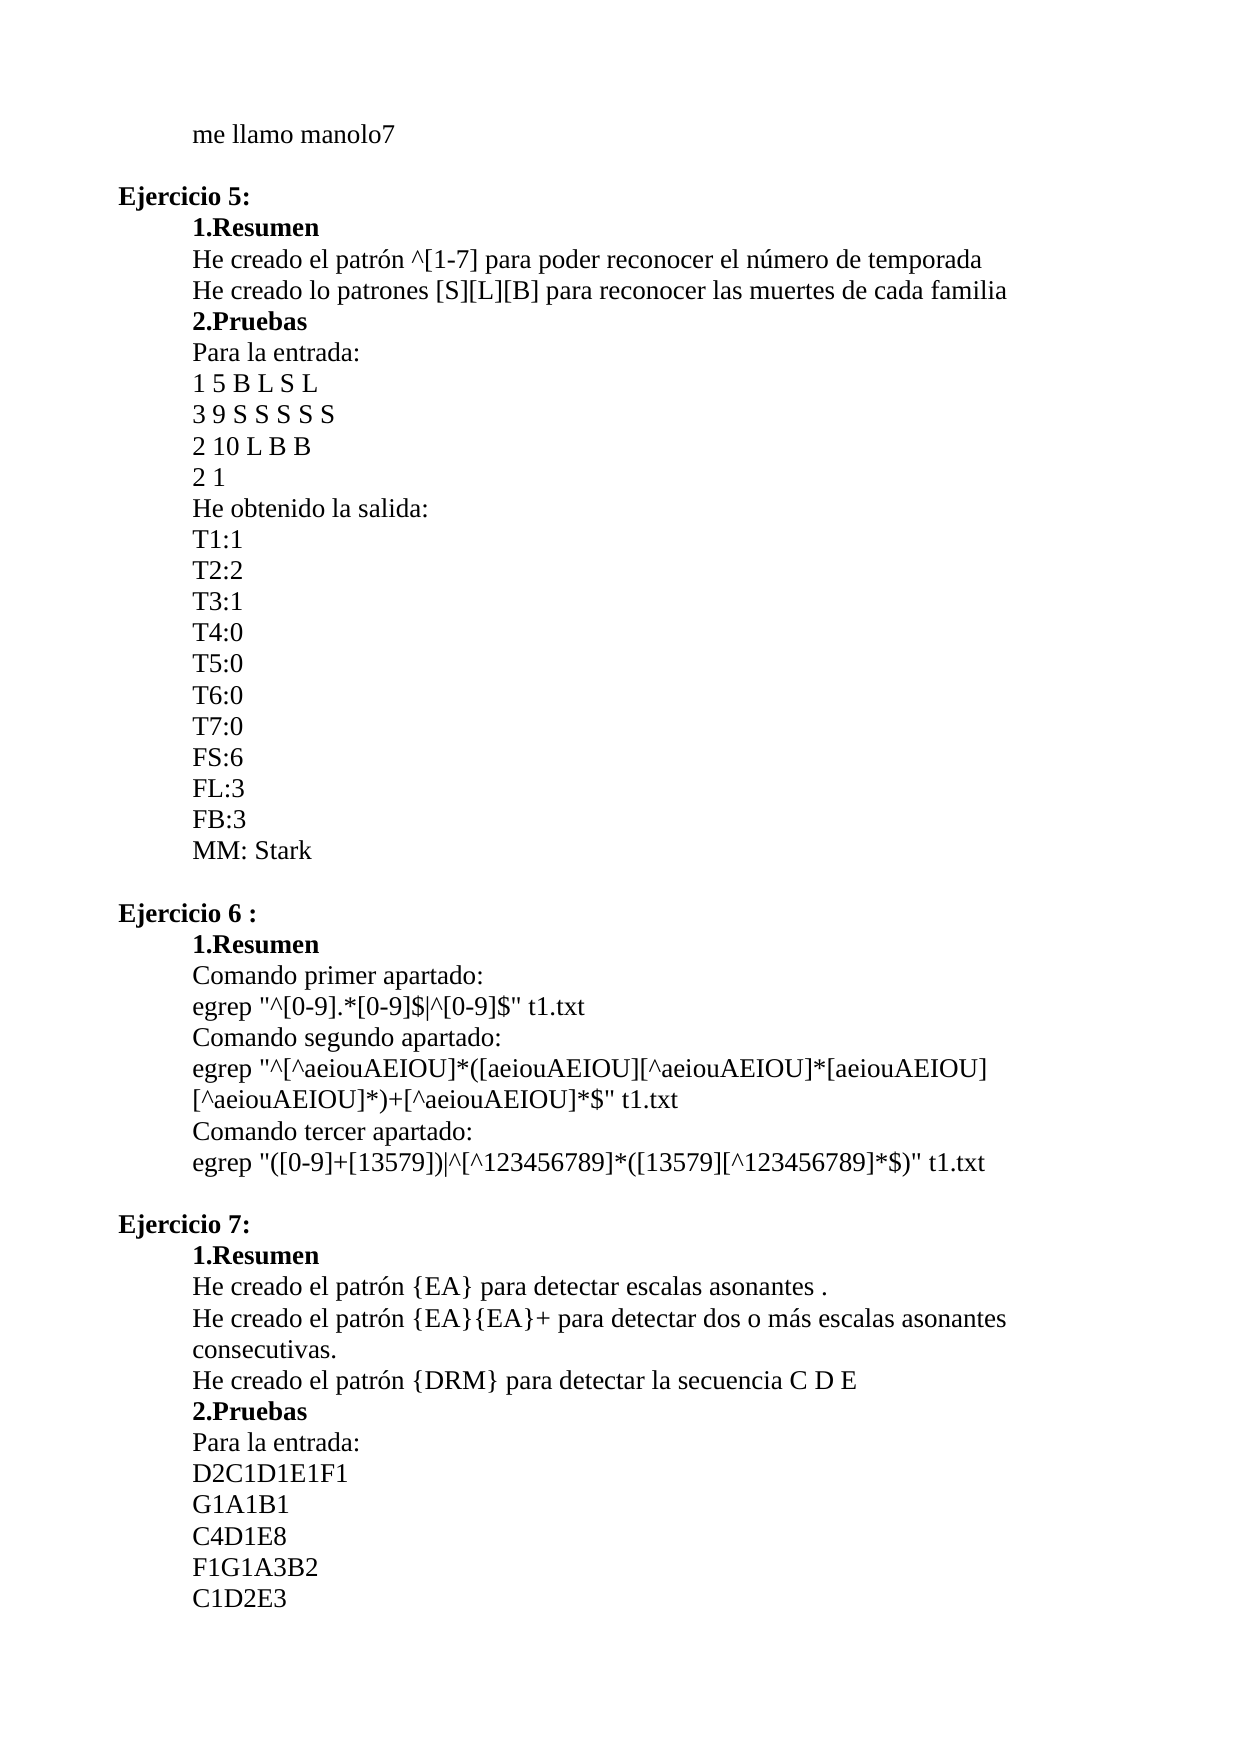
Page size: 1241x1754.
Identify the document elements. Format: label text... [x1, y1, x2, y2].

text 1.Resumen [118, 212, 1122, 243]
text T3:1 [118, 585, 1122, 616]
text FB:3 [118, 803, 1122, 834]
text He creado el patrón {EA} para detectar escalas asonantes . [118, 1271, 1122, 1302]
text 1.Resumen [118, 928, 1122, 959]
text 2.Pruebas [118, 1395, 1122, 1426]
text Comando segundo apartado: [118, 1021, 1122, 1052]
text Comando tercer apartado: [118, 1115, 1122, 1146]
text He creado el patrón {DRM} para detectar la secuencia C D E [118, 1364, 1122, 1395]
text egrep "^[0-9].*[0-9]$|^[0-9]$" t1.txt [118, 990, 1122, 1021]
text Ejercicio 7: [118, 1208, 1122, 1239]
text FS:6 [118, 741, 1122, 772]
text He obtenido la salida: [118, 492, 1122, 523]
text Ejercicio 5: [118, 180, 1122, 212]
text 1 5 B L S L [118, 367, 1122, 398]
text me llamo manolo7 [118, 118, 1122, 149]
text T4:0 [118, 616, 1122, 648]
text C4D1E8 [118, 1520, 1122, 1551]
text G1A1B1 [118, 1488, 1122, 1520]
text F1G1A3B2 [118, 1551, 1122, 1582]
text T1:1 [118, 523, 1122, 554]
text He creado el patrón ^[1-7] para poder reconocer el número de temporada [118, 243, 1122, 274]
text 2 10 L B B [118, 429, 1122, 461]
text 2 1 [118, 461, 1122, 492]
text He creado el patrón {EA}{EA}+ para detectar dos o más escalas asonantes [118, 1302, 1122, 1333]
text 2.Pruebas [118, 305, 1122, 336]
text T7:0 [118, 710, 1122, 741]
text Ejercicio 6 : [118, 897, 1122, 928]
text T6:0 [118, 679, 1122, 710]
text C1D2E3 [118, 1582, 1122, 1613]
text Para la entrada: [118, 336, 1122, 367]
text T2:2 [118, 554, 1122, 585]
text D2C1D1E1F1 [118, 1457, 1122, 1488]
text Comando primer apartado: [118, 959, 1122, 990]
text 1.Resumen [118, 1239, 1122, 1271]
text T5:0 [118, 648, 1122, 679]
text egrep "^[^aeiouAEIOU]*([aeiouAEIOU][^aeiouAEIOU]*[aeiouAEIOU] [^aeiouAEIOU]*)+[^aeiouAEIOU]*$" t1.txt [118, 1052, 1122, 1115]
text FL:3 [118, 772, 1122, 803]
text consecutivas. [118, 1333, 1122, 1364]
text Para la entrada: [118, 1426, 1122, 1457]
text 3 9 S S S S S [118, 398, 1122, 429]
text MM: Stark [118, 834, 1122, 866]
text egrep "([0-9]+[13579])|^[^123456789]*([13579][^123456789]*$)" t1.txt [118, 1146, 1122, 1177]
text He creado lo patrones [S][L][B] para reconocer las muertes de cada familia [118, 274, 1122, 305]
